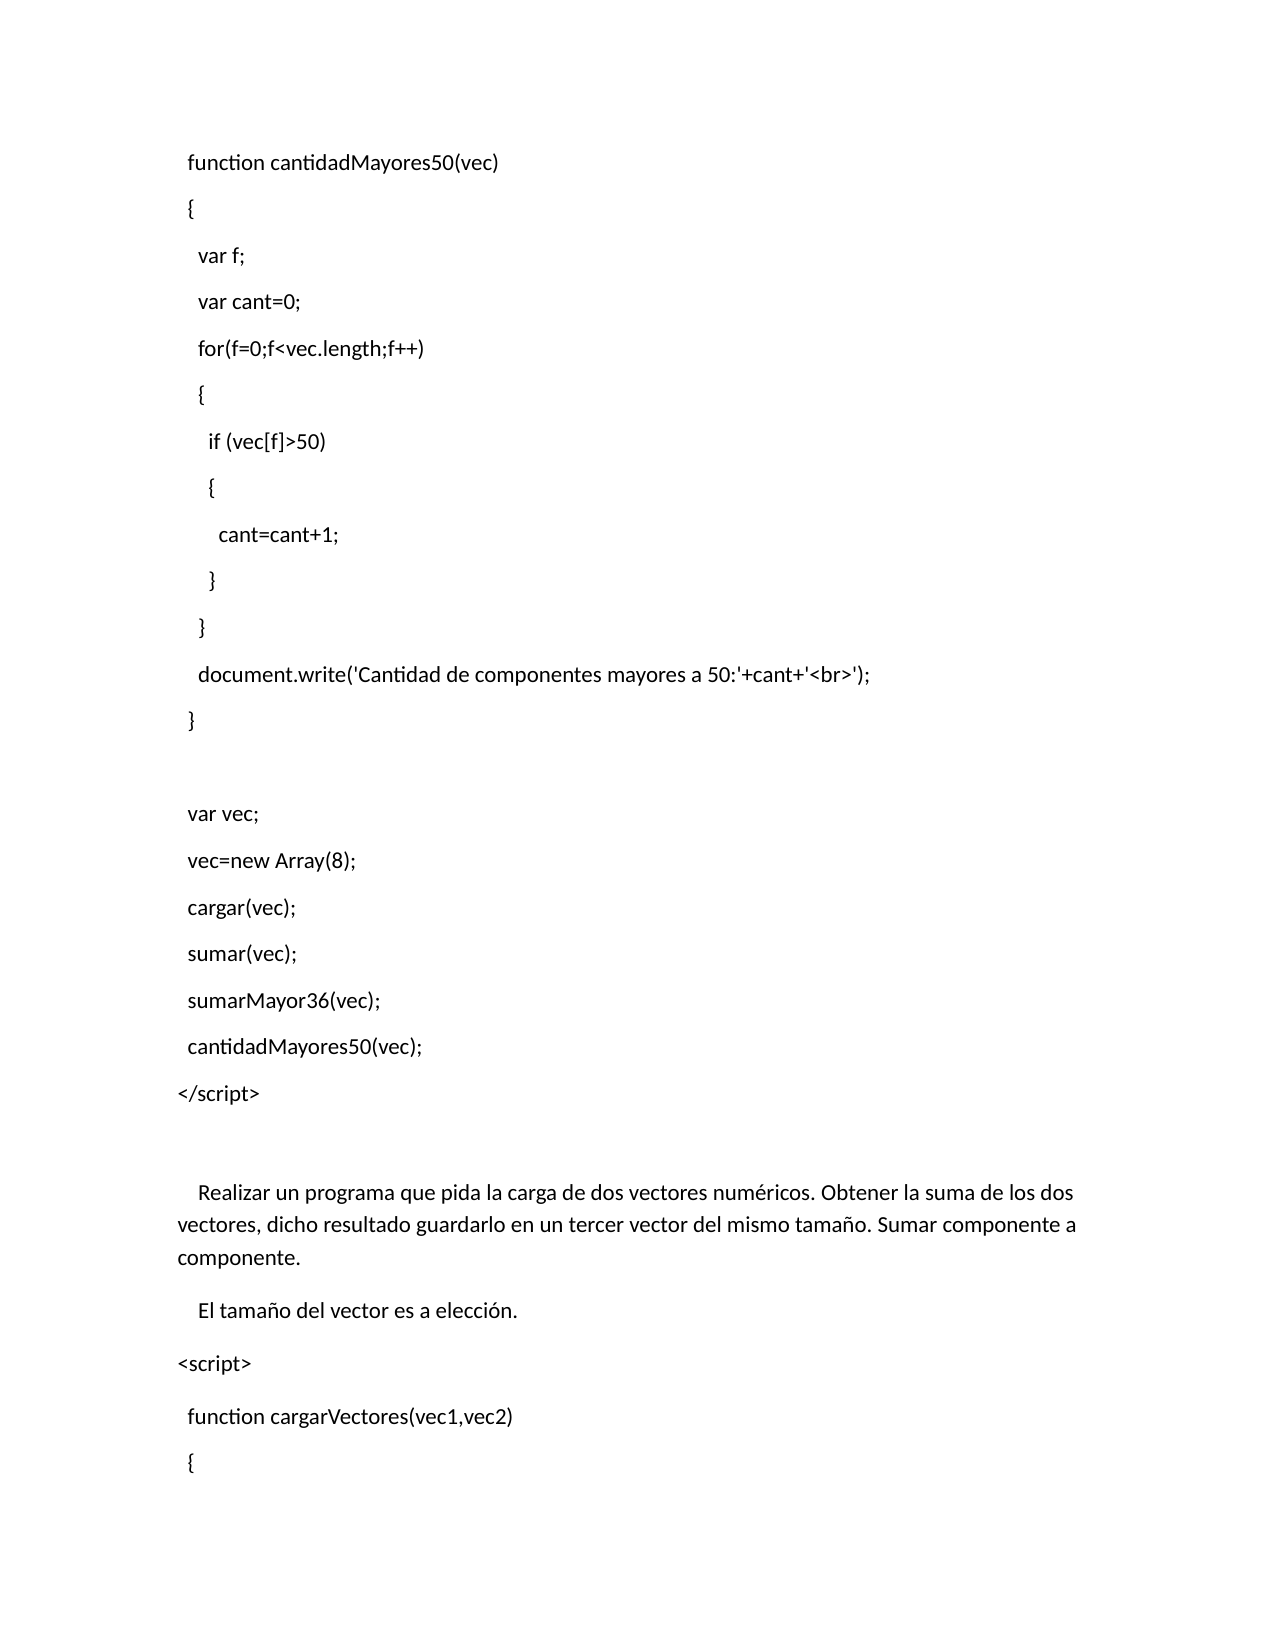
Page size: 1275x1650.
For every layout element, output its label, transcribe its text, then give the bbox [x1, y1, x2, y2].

text </script> [177, 1079, 1098, 1107]
text Realizar un programa que pida la carga de dos vectores numéricos. Obtener la suma de los dos vectores, dicho resultado guardarlo en un tercer vector del mismo tamaño. Sumar componente a componente. [177, 1178, 1098, 1271]
text document.write('Cantidad de componentes mayores a 50:'+cant+'<br>'); [177, 660, 1098, 688]
text cantidadMayores50(vec); [177, 1032, 1098, 1060]
text sumar(vec); [177, 939, 1098, 967]
text } [177, 706, 1098, 734]
text var f; [177, 241, 1098, 269]
text } [177, 567, 1098, 595]
text var vec; [177, 799, 1098, 827]
text <script> [177, 1349, 1098, 1377]
text { [177, 194, 1098, 222]
text { [177, 1448, 1098, 1476]
text function cantidadMayores50(vec) [177, 148, 1098, 176]
text function cargarVectores(vec1,vec2) [177, 1402, 1098, 1430]
text El tamaño del vector es a elección. [177, 1296, 1098, 1324]
text sumarMayor36(vec); [177, 986, 1098, 1014]
text } [177, 613, 1098, 641]
text { [177, 473, 1098, 502]
text vec=new Array(8); [177, 846, 1098, 874]
text cargar(vec); [177, 893, 1098, 921]
text var cant=0; [177, 287, 1098, 315]
text { [177, 380, 1098, 408]
text for(f=0;f<vec.length;f++) [177, 334, 1098, 362]
text if (vec[f]>50) [177, 427, 1098, 455]
text cant=cant+1; [177, 520, 1098, 548]
